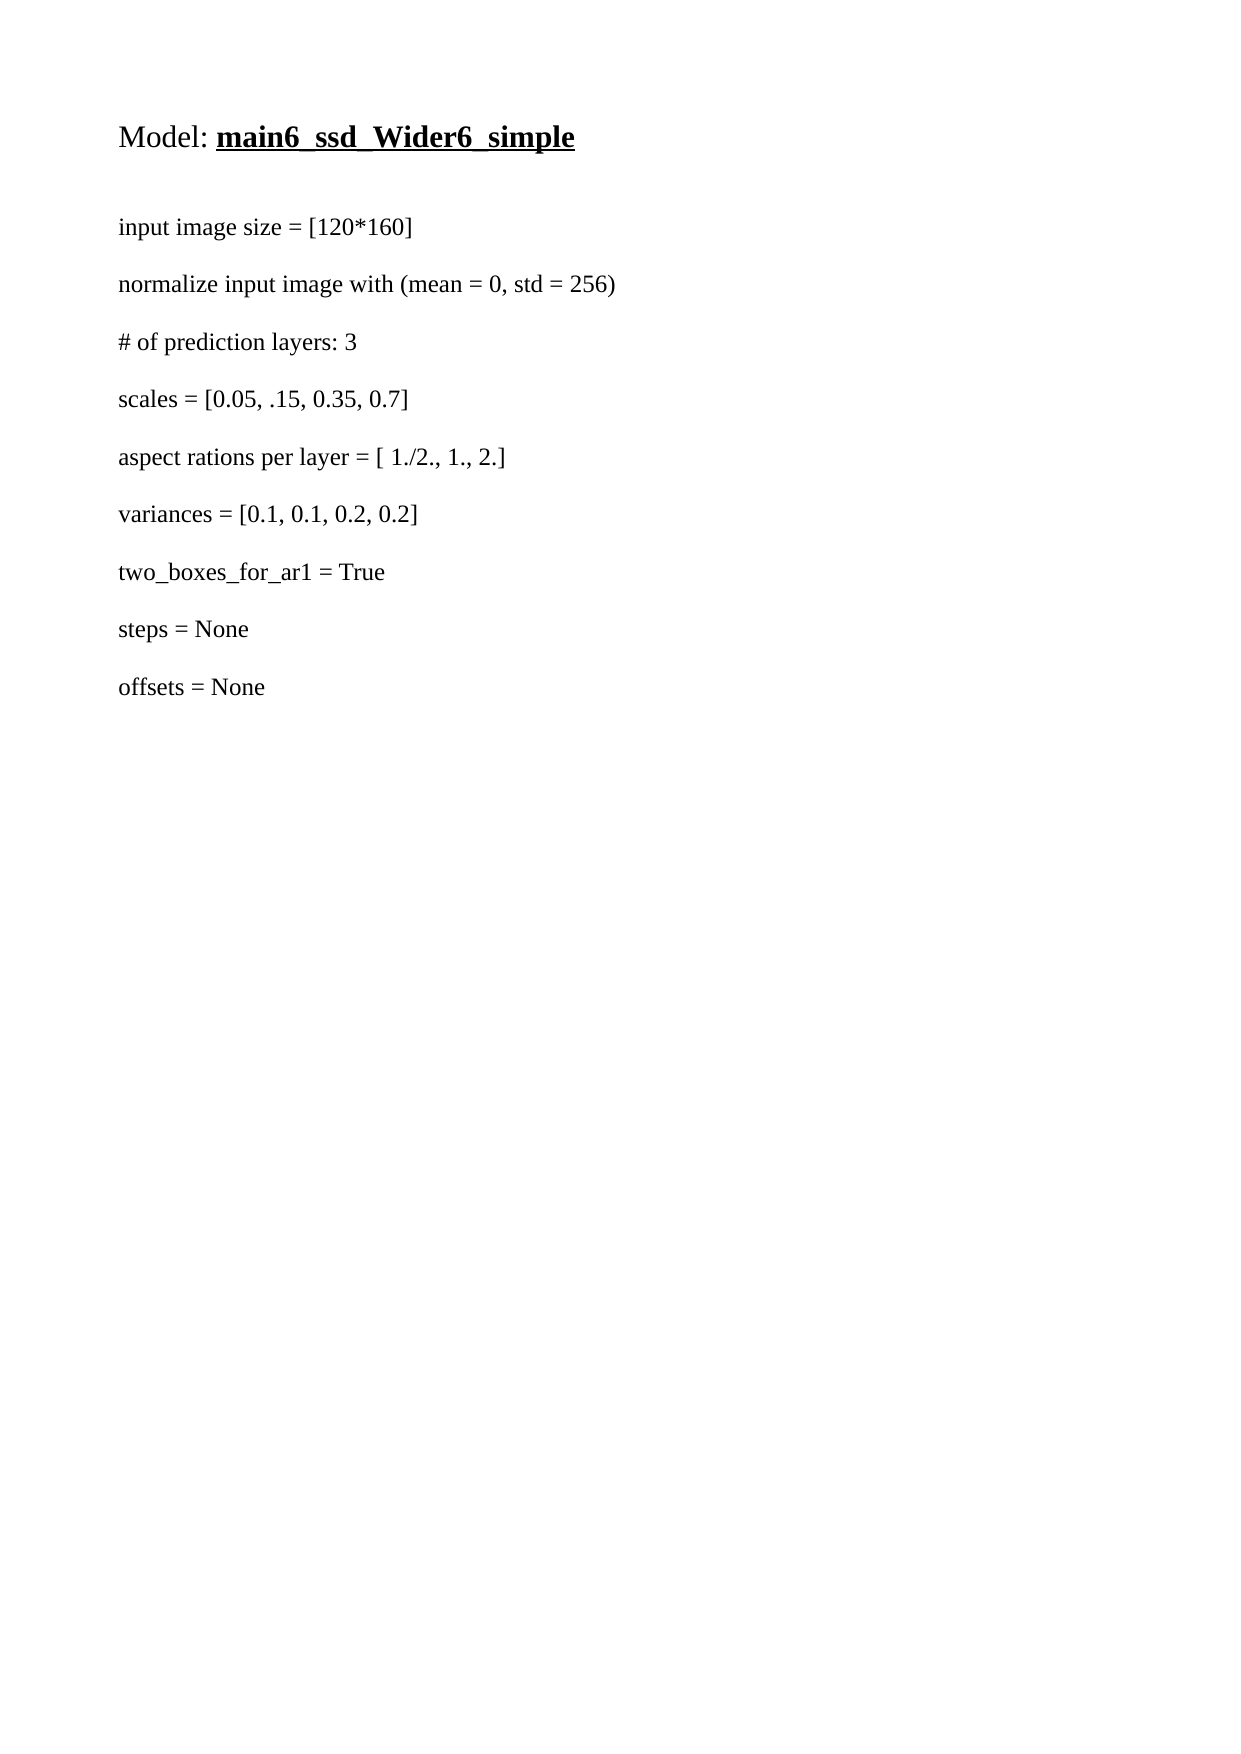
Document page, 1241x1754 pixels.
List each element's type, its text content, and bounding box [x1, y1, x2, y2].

text offsets = None [118, 672, 1122, 700]
text normalize input image with (mean = 0, std = 256) [118, 269, 1122, 298]
text input image size = [120*160] [118, 212, 1122, 240]
text aspect rations per layer = [ 1./2., 1., 2.] [118, 442, 1122, 470]
text # of prediction layers: 3 [118, 327, 1122, 355]
text two_boxes_for_ar1 = True [118, 557, 1122, 585]
text Model: main6_ssd_Wider6_simple [118, 118, 1122, 154]
text steps = None [118, 614, 1122, 643]
text variances = [0.1, 0.1, 0.2, 0.2] [118, 499, 1122, 528]
text scales = [0.05, .15, 0.35, 0.7] [118, 384, 1122, 413]
